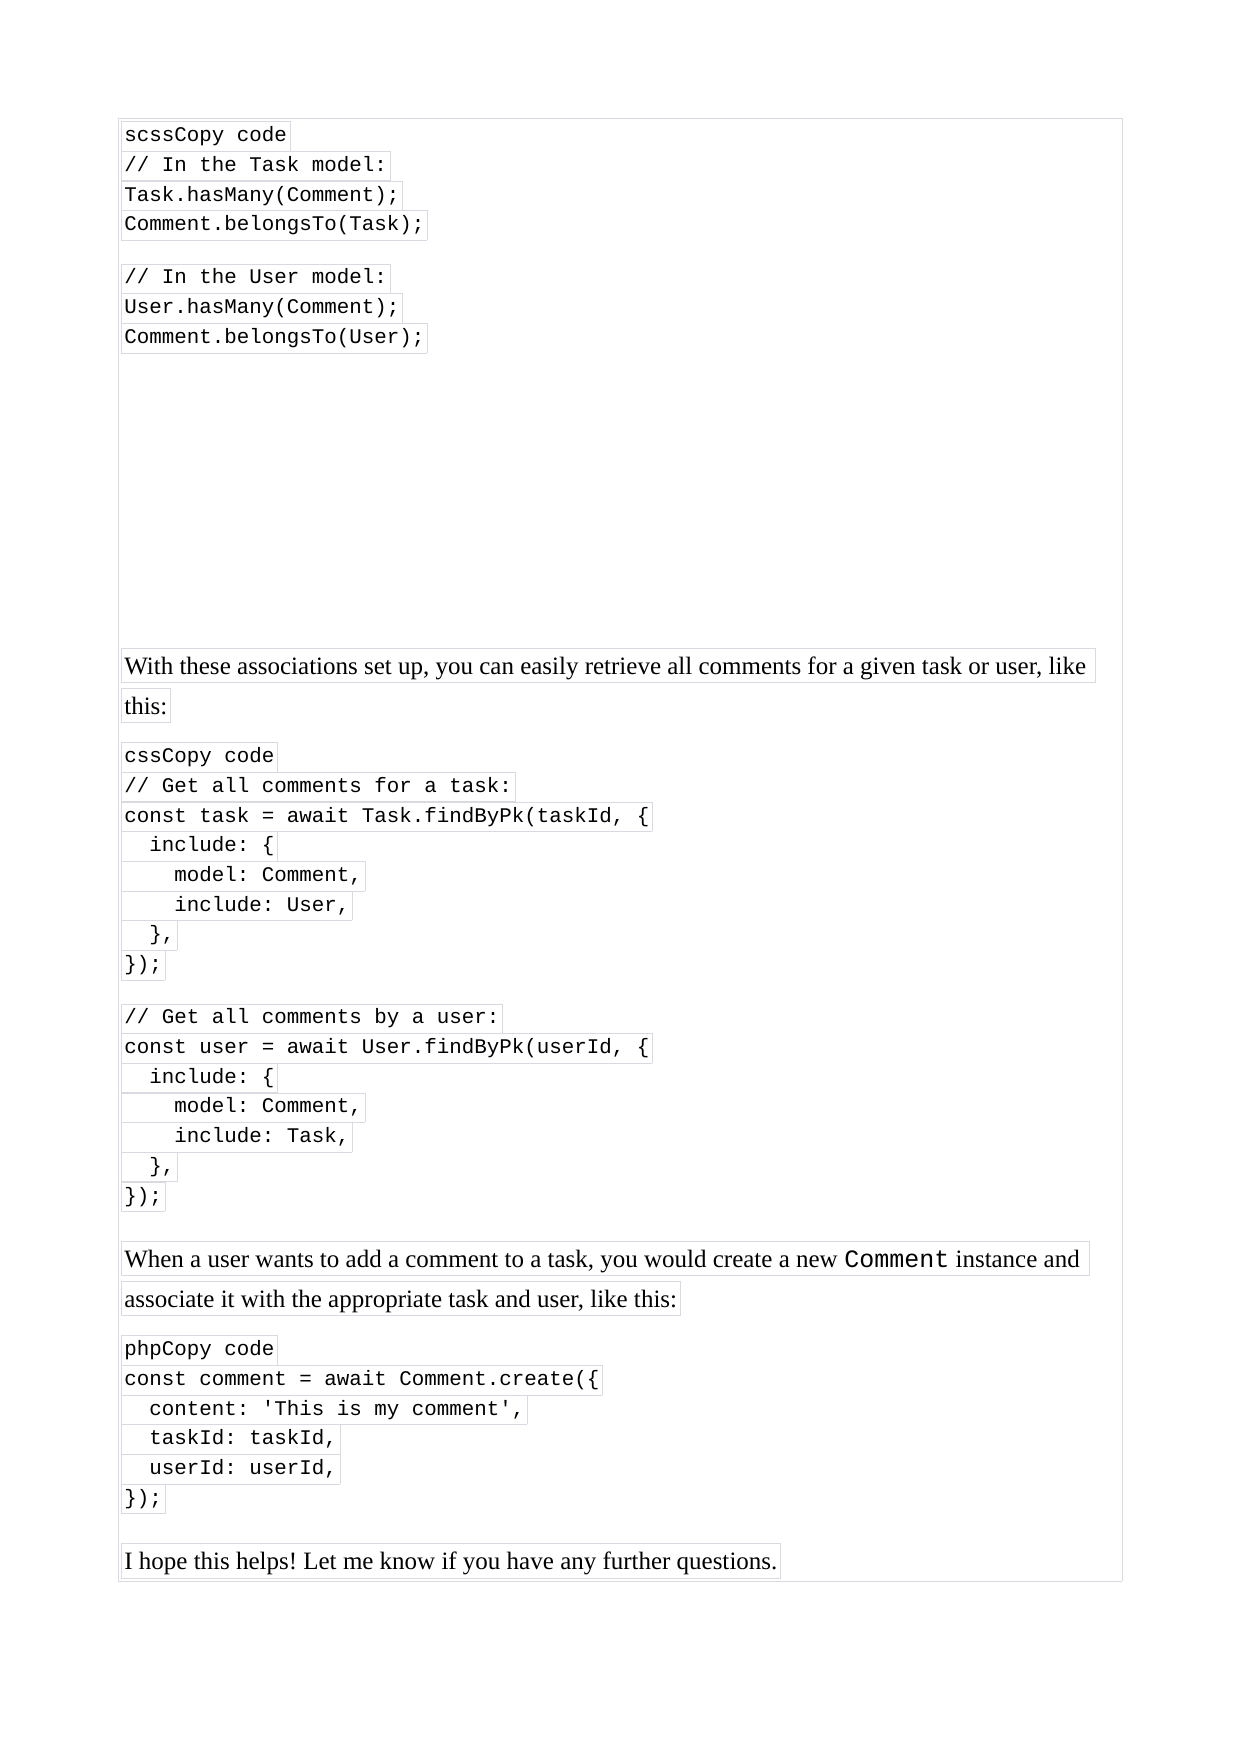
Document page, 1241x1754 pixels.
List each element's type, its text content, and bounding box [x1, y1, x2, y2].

text const comment = await Comment.create({ [122, 1366, 602, 1392]
text Task.hasMany(Comment); [391, 177, 1122, 207]
text // In the Task model: [122, 152, 390, 177]
text Comment.belongsTo(Task); [403, 207, 1122, 240]
text [278, 1060, 1122, 1089]
text include: User, [122, 888, 1122, 917]
text User.hasMany(Comment); [122, 294, 402, 320]
text const task = await Task.findByPk(taskId, { [122, 803, 652, 828]
text [178, 1149, 1122, 1178]
text include: Task, [122, 1119, 1122, 1149]
text include: { [122, 832, 277, 858]
text model: Comment, [122, 1094, 365, 1119]
text Comment.belongsTo(Task); [122, 211, 427, 240]
text // In the User model: [119, 261, 1122, 290]
text // In the Task model: [291, 148, 1122, 177]
text [341, 1451, 1122, 1481]
text Comment.belongsTo(User); [403, 320, 1122, 353]
text const user = await User.findByPk(userId, { [122, 1034, 652, 1060]
text model: Comment, [278, 858, 1122, 888]
text content: 'This is my comment', [122, 1396, 527, 1421]
text model: Comment, [278, 1089, 1122, 1119]
text }); [122, 1481, 1122, 1513]
text // Get all comments for a task: [278, 769, 1122, 799]
text }, [122, 921, 177, 947]
text userId: userId, [122, 1455, 340, 1481]
text Task.hasMany(Comment); [122, 182, 402, 207]
text [166, 947, 1122, 980]
text phpCopy code [119, 1332, 1122, 1362]
text // Get all comments by a user: [119, 1000, 1122, 1030]
text Comment.belongsTo(User); [122, 324, 427, 353]
text User.hasMany(Comment); [391, 290, 1122, 320]
text [528, 1392, 1122, 1421]
text }, [122, 1153, 177, 1178]
text With these associations set up, you can easily retrieve all comments for a given task or user, like this: [119, 645, 1122, 722]
text model: Comment, [122, 862, 365, 888]
text taskId: taskId, [122, 1425, 340, 1451]
text cssCopy code [119, 739, 1122, 769]
text scssCopy code [119, 119, 1122, 148]
text [341, 1421, 1122, 1451]
text // Get all comments for a task: [122, 773, 515, 799]
text const comment = await Comment.create({ [278, 1362, 1122, 1392]
text }); [122, 951, 165, 980]
text }); [122, 1183, 165, 1211]
text include: { [122, 1064, 277, 1089]
text When a user wants to add a comment to a task, you would create a new Comment instance and associate it with the appropriate task and user, like this: [119, 1238, 1122, 1316]
text const user = await User.findByPk(userId, { [503, 1030, 1122, 1060]
text const task = await Task.findByPk(taskId, { [516, 799, 1122, 828]
text I hope this helps! Let me know if you have any further questions. [119, 1540, 1122, 1581]
text [178, 917, 1122, 947]
text [278, 828, 1122, 858]
text [166, 1178, 1122, 1211]
